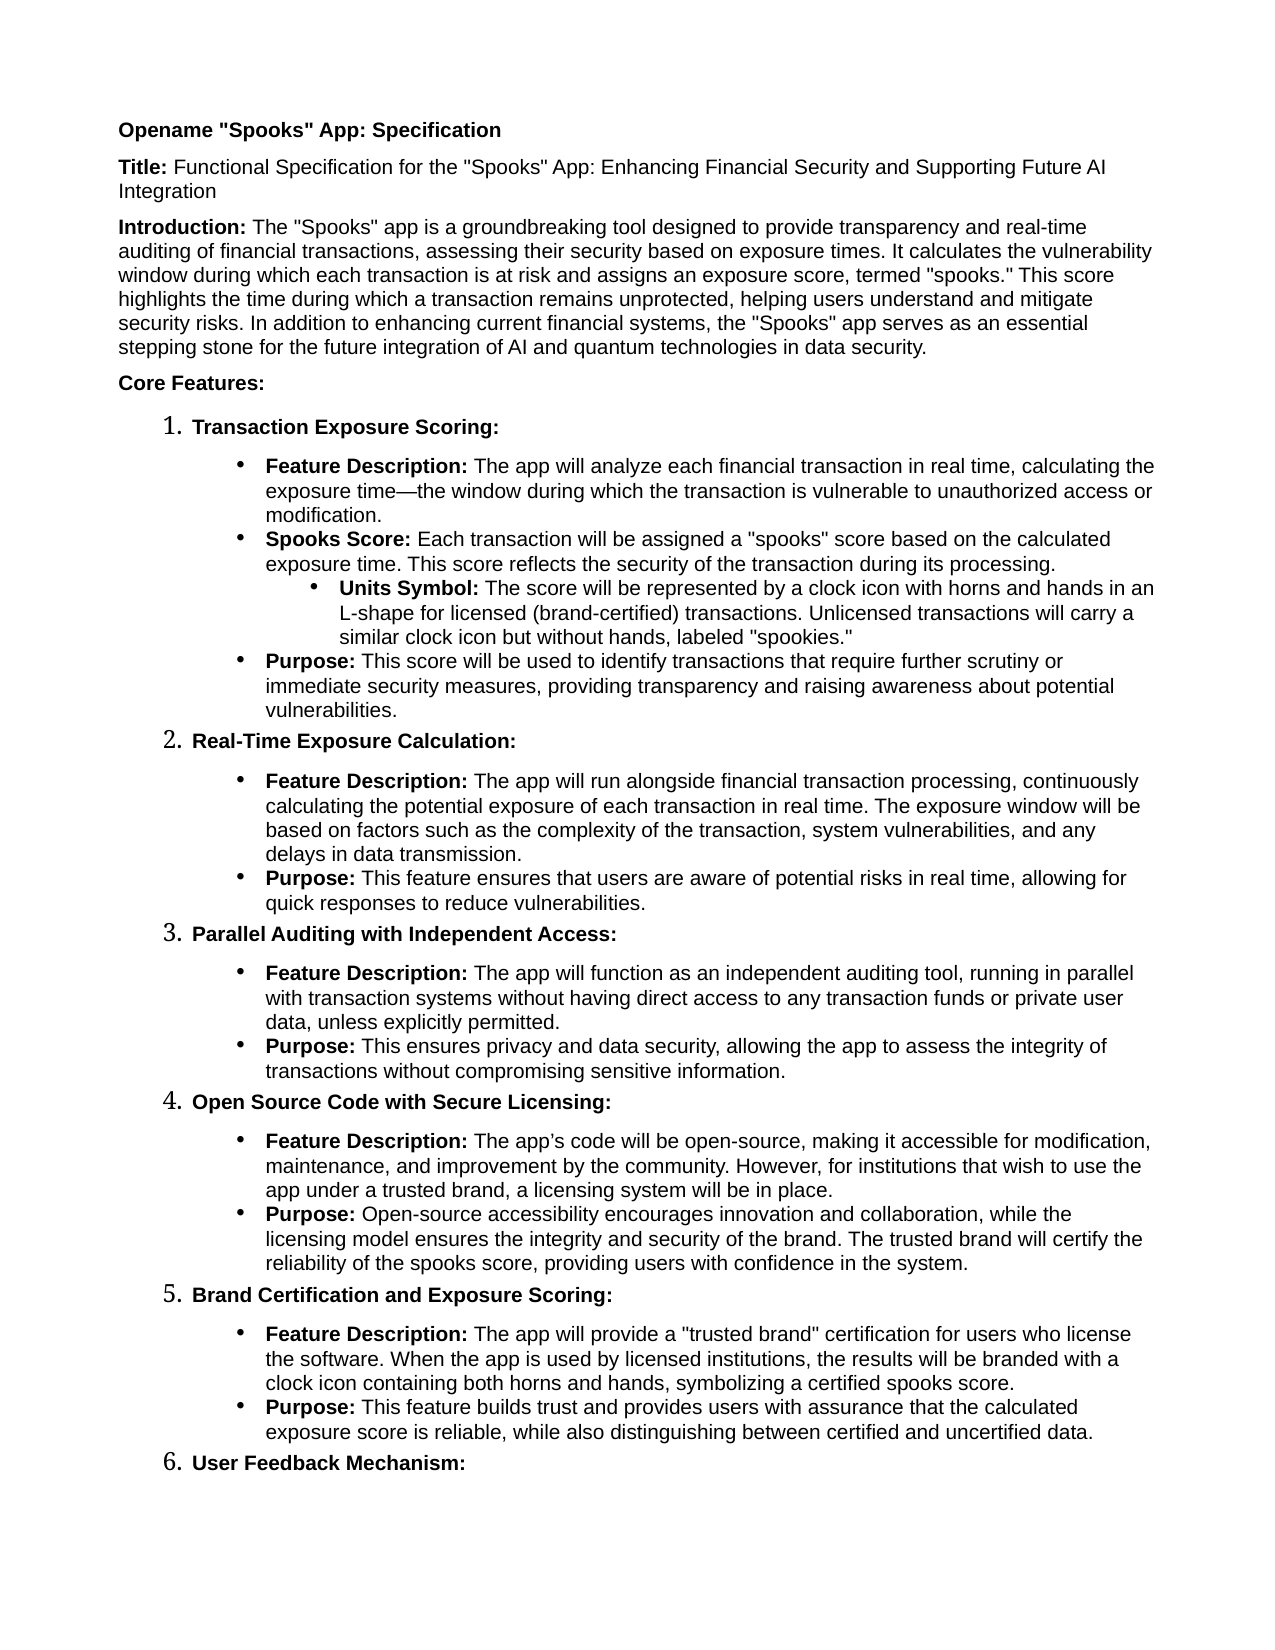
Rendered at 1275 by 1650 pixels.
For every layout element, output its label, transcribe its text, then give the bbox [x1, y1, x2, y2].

list Feature Description: The app’s code will be open-source, making it accessible for modification, maintenance, and improvement by the community. However, for institutions that wish to use the app under a trusted brand, a licensing system will be in place. [236, 1129, 1157, 1202]
list Purpose: Open-source accessibility encourages innovation and collaboration, while the licensing model ensures the integrity and security of the brand. The trusted brand will certify the reliability of the spooks score, providing users with confidence in the system. [236, 1202, 1157, 1275]
list Open Source Code with Secure Licensing: [162, 1083, 1157, 1117]
list Purpose: This score will be used to identify transactions that require further scrutiny or immediate security measures, providing transparency and raising awareness about potential vulnerabilities. [236, 649, 1157, 722]
list Units Symbol: The score will be represented by a clock icon with horns and hands in an L-shape for licensed (brand-certified) transactions. Unlicensed transactions will carry a similar clock icon but without hands, labeled "spookies." [309, 576, 1157, 649]
list Purpose: This ensures privacy and data security, allowing the app to assess the integrity of transactions without compromising sensitive information. [236, 1034, 1157, 1083]
text Opename "Spooks" App: Specification [118, 118, 1157, 142]
list Feature Description: The app will provide a "trusted brand" certification for users who license the software. When the app is used by licensed institutions, the results will be branded with a clock icon containing both horns and hands, symbolizing a certified spooks score. [236, 1322, 1157, 1395]
list Real-Time Exposure Calculation: [162, 722, 1157, 756]
list Feature Description: The app will run alongside financial transaction processing, continuously calculating the potential exposure of each transaction in real time. The exposure window will be based on factors such as the complexity of the transaction, system vulnerabilities, and any delays in data transmission. [236, 768, 1157, 865]
list Parallel Auditing with Independent Access: [162, 914, 1157, 948]
text Core Features: [118, 371, 1157, 395]
list Transaction Exposure Scoring: [162, 408, 1157, 442]
list Spooks Score: Each transaction will be assigned a "spooks" score based on the calculated exposure time. This score reflects the security of the transaction during its processing. [236, 527, 1157, 576]
text Title: Functional Specification for the "Spooks" App: Enhancing Financial Security and Supporting Future AI Integration [118, 154, 1157, 202]
list Purpose: This feature ensures that users are aware of potential risks in real time, allowing for quick responses to reduce vulnerabilities. [236, 865, 1157, 914]
list User Feedback Mechanism: [162, 1444, 1157, 1478]
text Introduction: The "Spooks" app is a groundbreaking tool designed to provide transparency and real-time auditing of financial transactions, assessing their security based on exposure times. It calculates the vulnerability window during which each transaction is at risk and assigns an exposure score, termed "spooks." This score highlights the time during which a transaction remains unprotected, helping users understand and mitigate security risks. In addition to enhancing current financial systems, the "Spooks" app serves as an essential stepping stone for the future integration of AI and quantum technologies in data security. [118, 215, 1157, 359]
list Purpose: This feature builds trust and provides users with assurance that the calculated exposure score is reliable, while also distinguishing between certified and uncertified data. [236, 1395, 1157, 1444]
list Feature Description: The app will analyze each financial transaction in real time, calculating the exposure time—the window during which the transaction is vulnerable to unauthorized access or modification. [236, 454, 1157, 527]
list Feature Description: The app will function as an independent auditing tool, running in parallel with transaction systems without having direct access to any transaction funds or private user data, unless explicitly permitted. [236, 961, 1157, 1034]
list Brand Certification and Exposure Scoring: [162, 1275, 1157, 1309]
